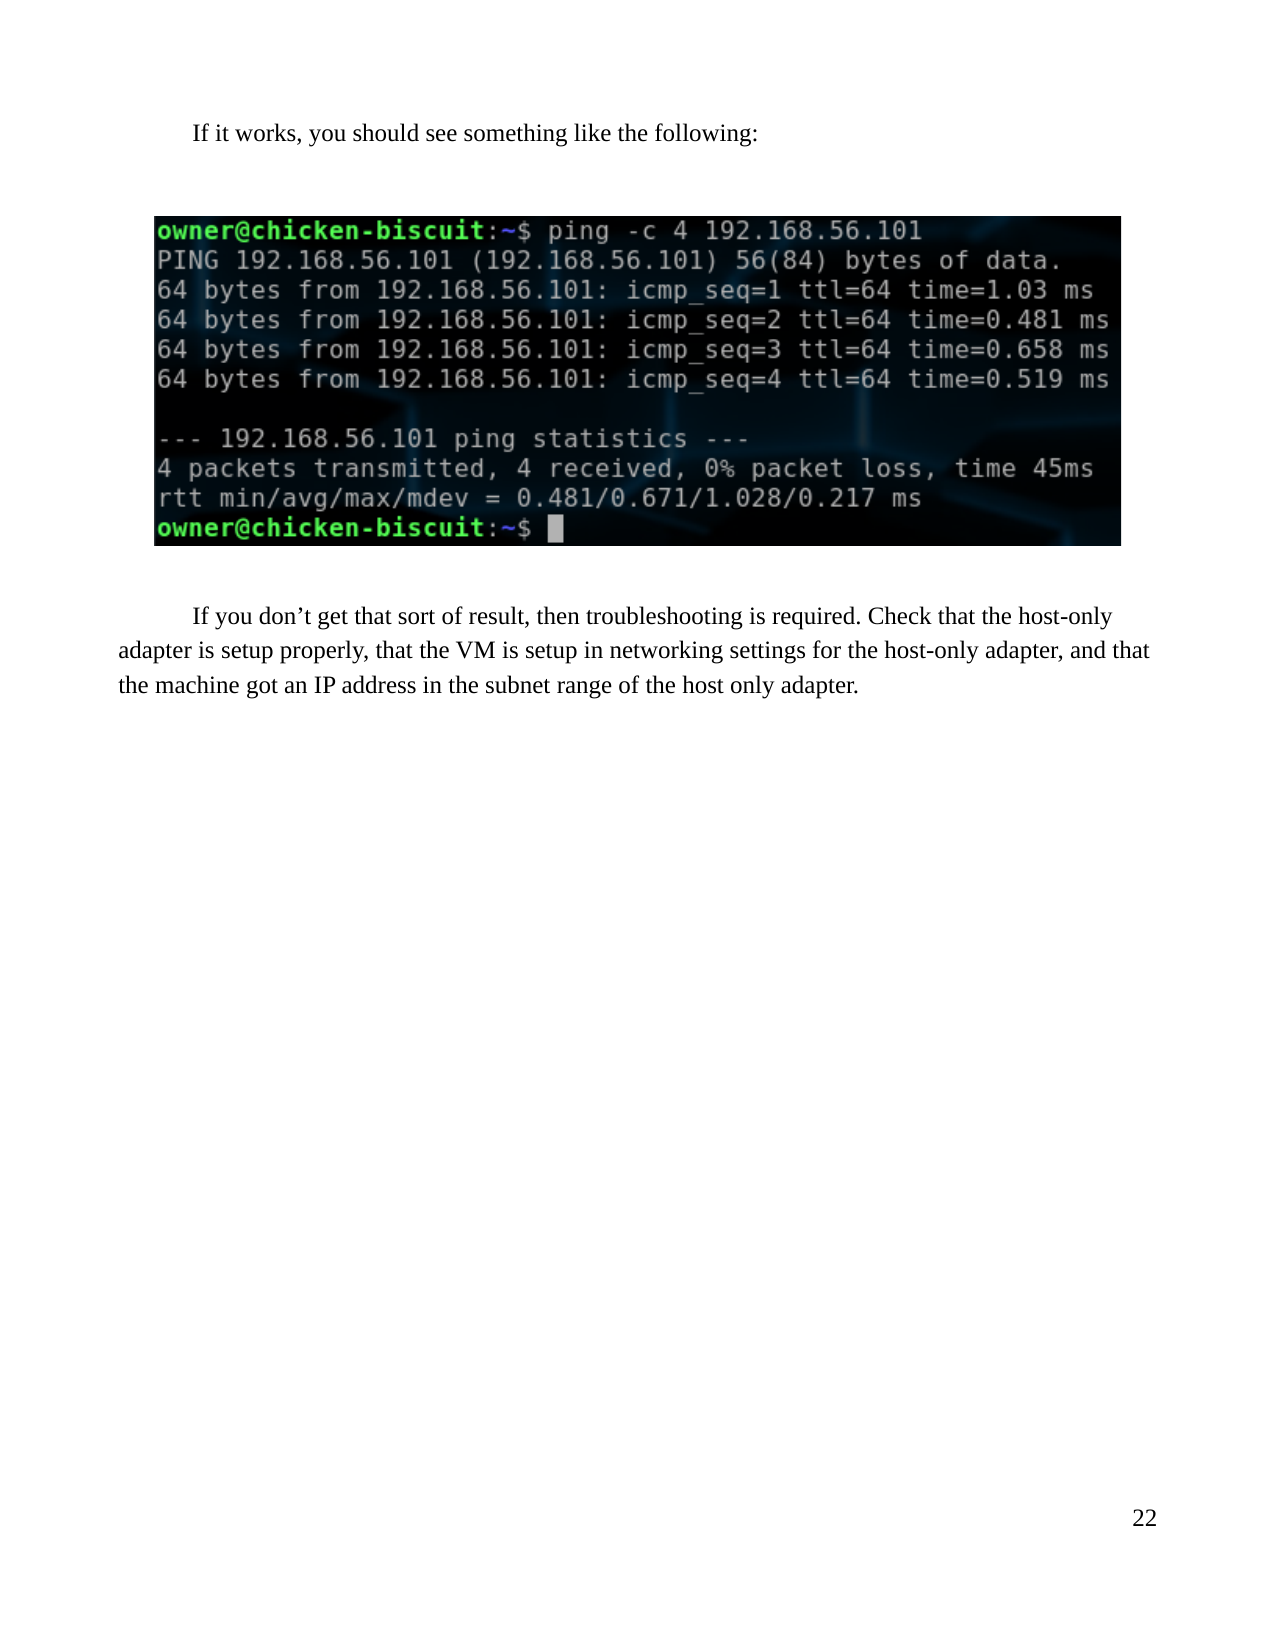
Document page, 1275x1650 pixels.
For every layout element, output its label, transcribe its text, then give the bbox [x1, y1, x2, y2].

text If you don’t get that sort of result, then troubleshooting is required. Check that the host-only adapter is setup properly, that the VM is setup in networking settings for the host-only adapter, and that the machine got an IP address in the subnet range of the host only adapter. [118, 601, 1157, 698]
picture [154, 216, 1122, 546]
text If it works, you should see something like the following: [118, 118, 1157, 147]
